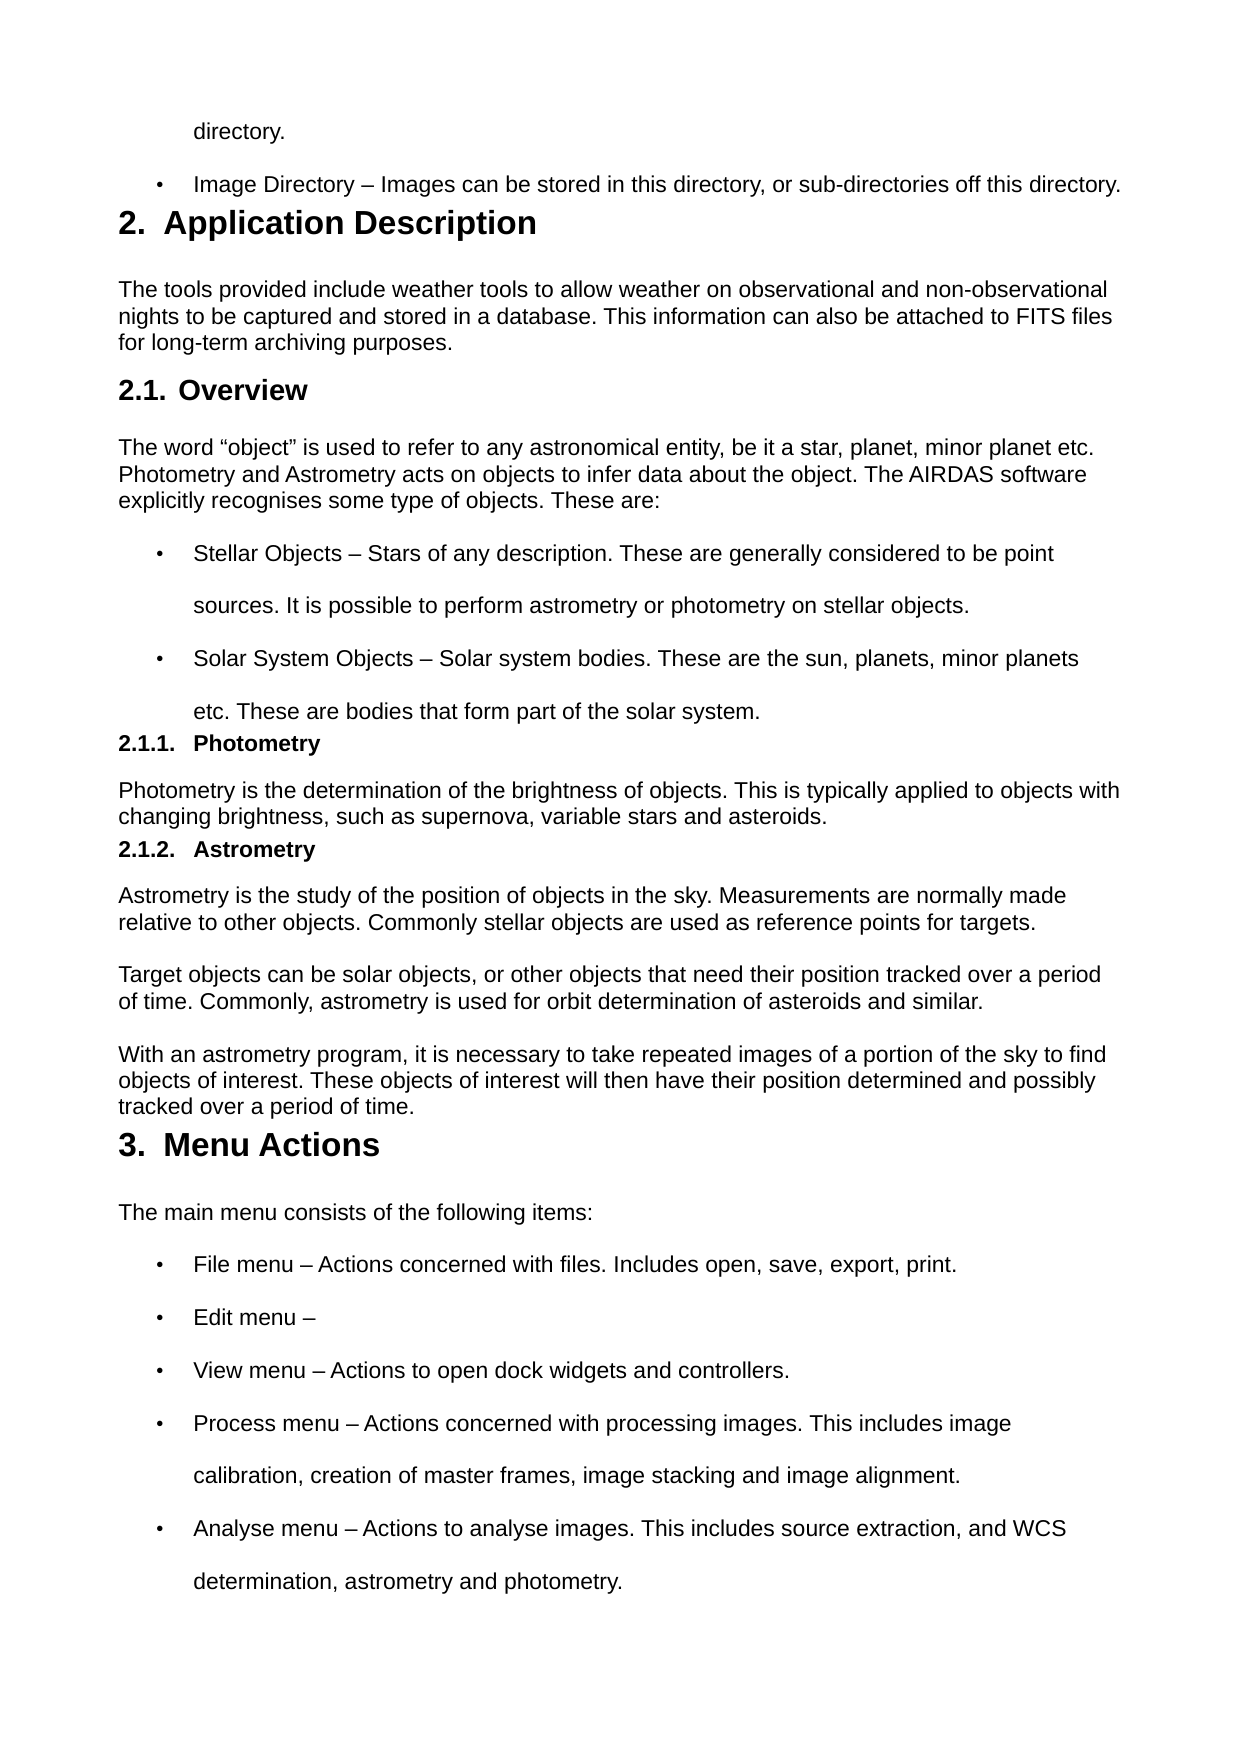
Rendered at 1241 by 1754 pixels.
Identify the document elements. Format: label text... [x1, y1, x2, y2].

subtitle Astrometry [118, 836, 1122, 862]
list Process menu – Actions concerned with processing images. This includes image calibration, creation of master frames, image stacking and image alignment. [156, 1389, 1122, 1488]
list Analyse menu – Actions to analyse images. This includes source extraction, and WCS determination, astrometry and photometry. [156, 1494, 1122, 1594]
text With an astrometry program, it is necessary to take repeated images of a portion of the sky to find objects of interest. These objects of interest will then have their position determined and possibly tracked over a period of time. [118, 1020, 1122, 1119]
list View menu – Actions to open dock widgets and controllers. [156, 1336, 1122, 1383]
list Edit menu – [156, 1284, 1122, 1331]
text The main menu consists of the following items: [118, 1182, 1122, 1225]
list Solar System Objects – Solar system bodies. These are the sun, planets, minor planets etc. These are bodies that form part of the solar system. [156, 625, 1122, 724]
subtitle Photometry [118, 730, 1122, 757]
subtitle Application Description [118, 203, 1122, 242]
text The tools provided include weather tools to allow weather on observational and non-observational nights to be captured and stored in a database. This information can also be attached to FITS files for long-term archiving purposes. [118, 259, 1122, 355]
list Image Directory – Images can be stored in this directory, or sub-directories off this directory. [156, 150, 1122, 197]
list Stellar Objects – Stars of any description. These are generally considered to be point sources. It is possible to perform astrometry or photometry on stellar objects. [156, 519, 1122, 619]
subtitle Overview [118, 373, 1122, 407]
subtitle Menu Actions [118, 1126, 1122, 1164]
text Target objects can be solar objects, or other objects that need their position tracked over a period of time. Commonly, astrometry is used for orbit determination of asteroids and similar. [118, 941, 1122, 1014]
text Photometry is the determination of the brightness of objects. This is typically applied to objects with changing brightness, such as supernova, variable stars and asteroids. [118, 757, 1122, 830]
text The word “object” is used to refer to any astronomical entity, be it a star, planet, minor planet etc. Photometry and Astrometry acts on objects to infer data about the object. The AIRDAS software explicitly recognises some type of objects. These are: [118, 418, 1122, 513]
list directory. [156, 118, 1122, 144]
list File menu – Actions concerned with files. Includes open, save, export, print. [156, 1231, 1122, 1278]
text Astrometry is the study of the position of objects in the sky. Measurements are normally made relative to other objects. Commonly stellar objects are used as reference points for targets. [118, 862, 1122, 935]
